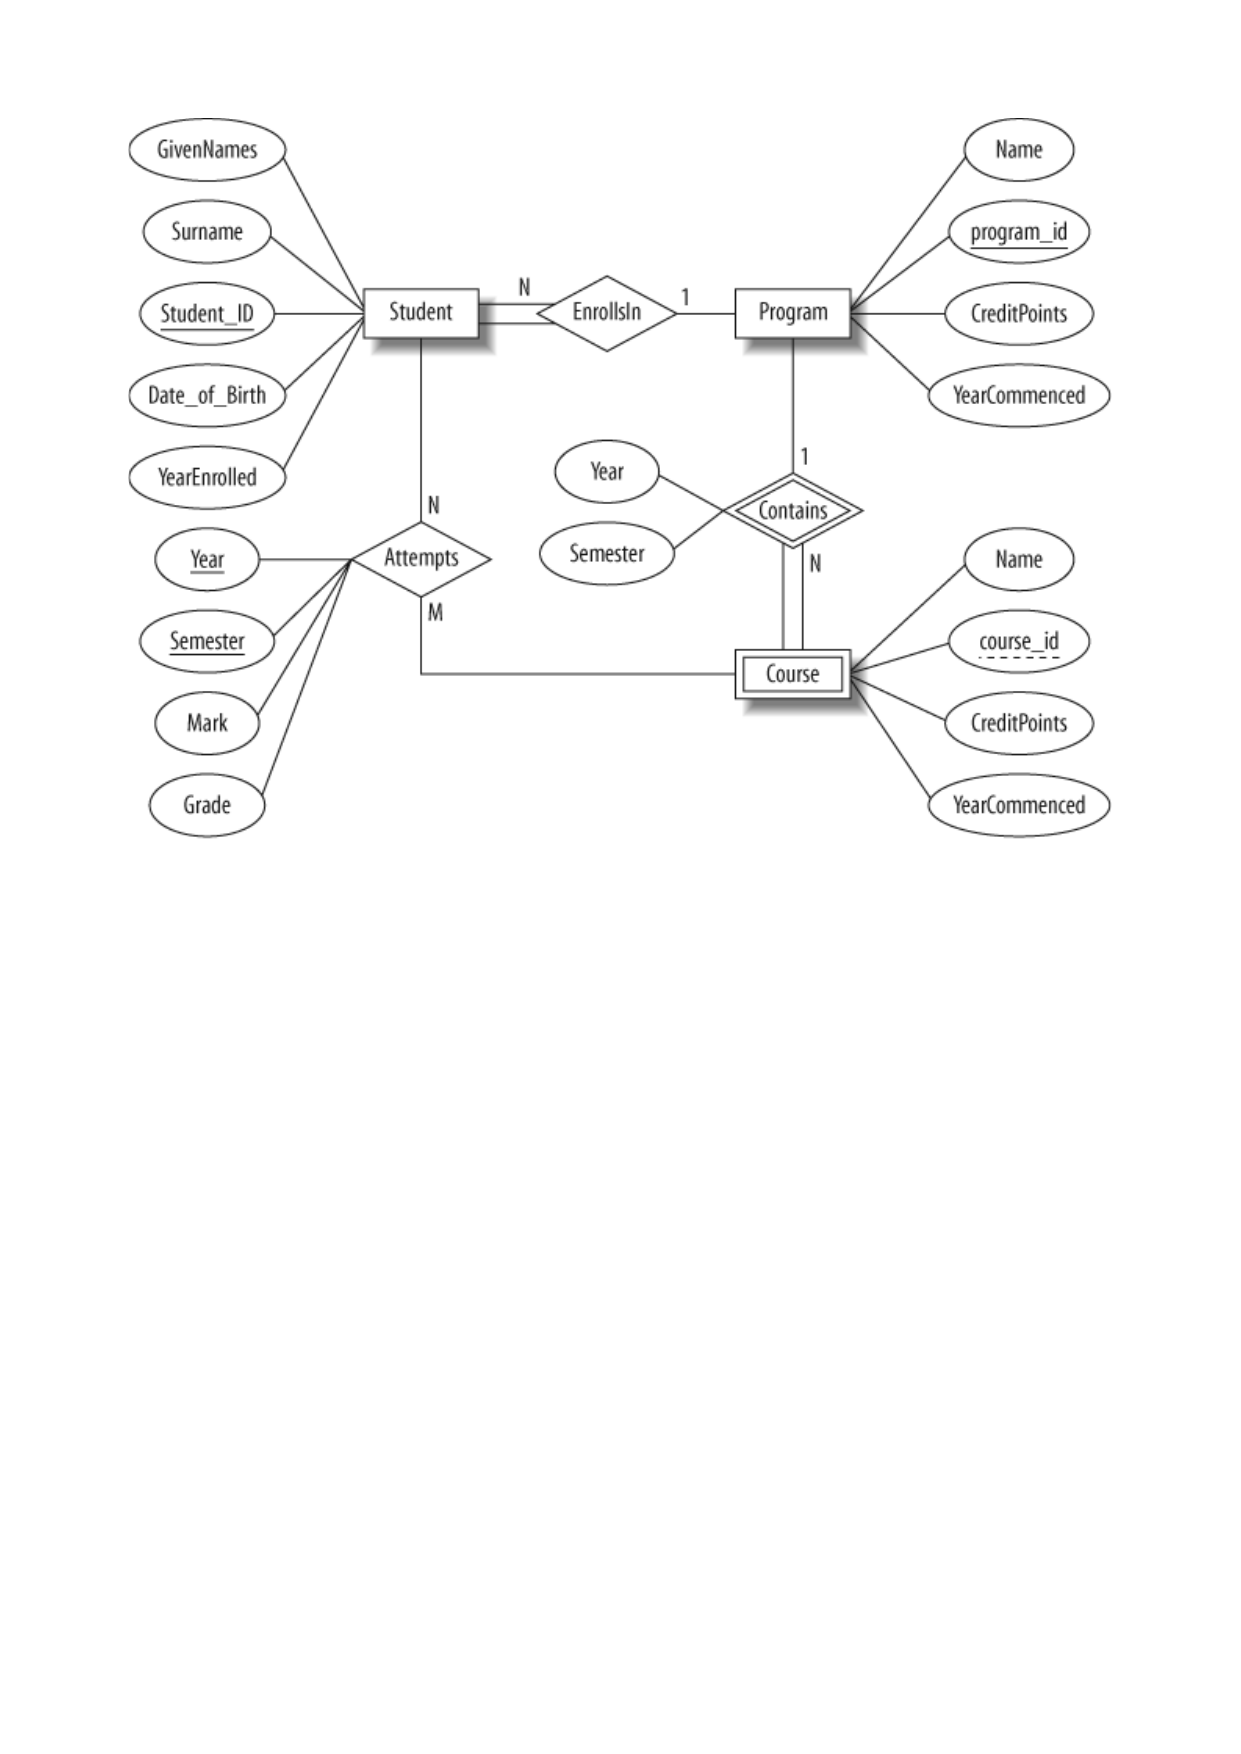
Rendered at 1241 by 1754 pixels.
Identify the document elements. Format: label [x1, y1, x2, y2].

picture [128, 118, 1112, 840]
